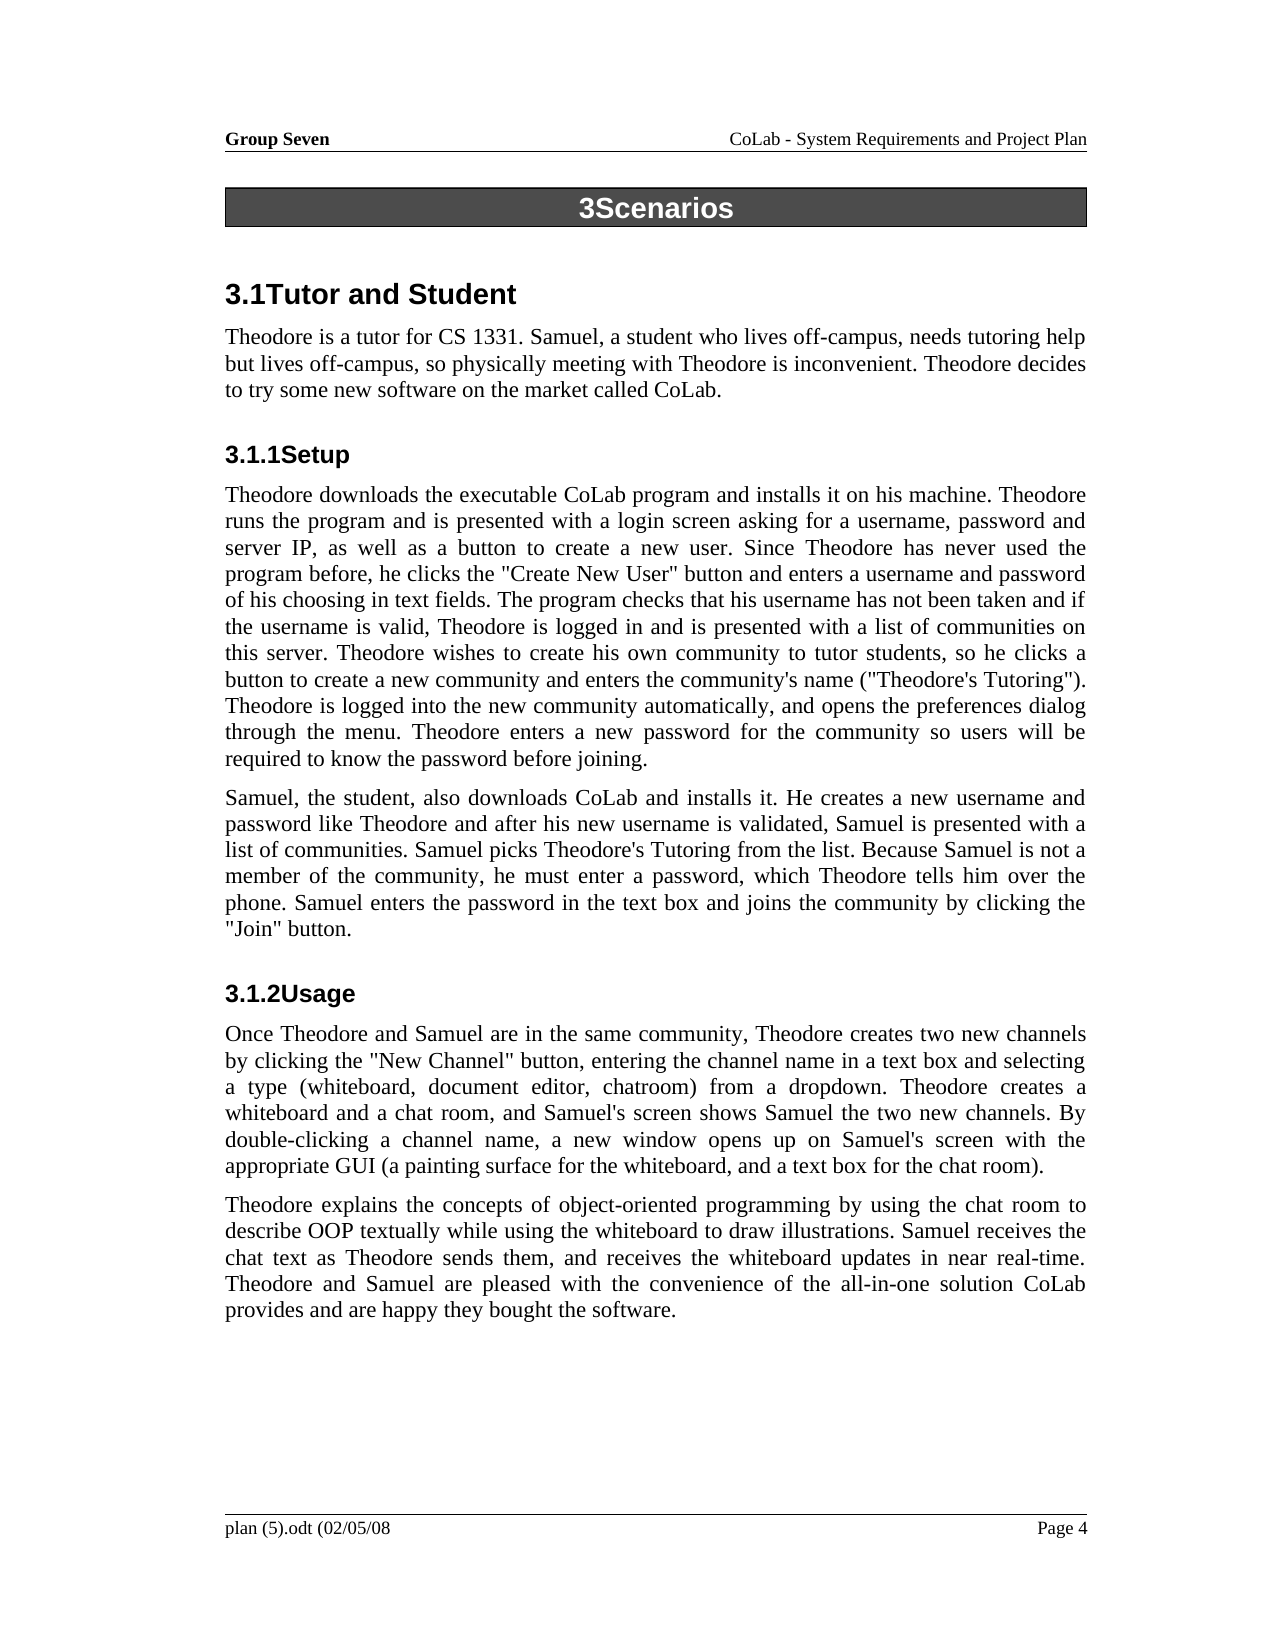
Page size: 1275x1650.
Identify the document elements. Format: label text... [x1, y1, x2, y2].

text Theodore is a tutor for CS 1331. Samuel, a student who lives off-campus, needs tutoring help but lives off-campus, so physically meeting with Theodore is inconvenient. Theodore decides to try some new software on the market called CoLab. [225, 323, 1087, 402]
text Samuel, the student, also downloads CoLab and installs it. He creates a new username and password like Theodore and after his new username is validated, Samuel is presented with a list of communities. Samuel picks Theodore's Tutoring from the list. Because Samuel is not a member of the community, he must enter a password, which Theodore tells him over the phone. Samuel enters the password in the text box and joins the community by clicking the "Join" button. [225, 783, 1087, 942]
text Theodore explains the concepts of object-oriented programming by using the chat room to describe OOP textually while using the whiteboard to draw illustrations. Samuel receives the chat text as Theodore sends them, and receives the whiteboard updates in near real-time. Theodore and Samuel are pleased with the convenience of the all-in-one solution CoLab provides and are happy they bought the software. [225, 1191, 1087, 1323]
text Theodore downloads the executable CoLab program and installs it on his machine. Theodore runs the program and is presented with a login screen asking for a username, password and server IP, as well as a button to create a new user. Since Theodore has never used the program before, he clicks the "Create New User" button and enters a username and password of his choosing in text fields. The program checks that his username has not been taken and if the username is valid, Theodore is logged in and is presented with a list of communities on this server. Theodore wishes to create his own community to tutor students, so he clicks a button to create a new community and enters the community's name ("Theodore's Tutoring"). Theodore is logged into the new community automatically, and opens the preferences dialog through the menu. Theodore enters a new password for the community so users will be required to know the password before joining. [225, 481, 1087, 771]
subtitle Scenarios [226, 189, 1086, 226]
subtitle Usage [225, 979, 1087, 1008]
subtitle Setup [225, 440, 1087, 469]
text Once Theodore and Samuel are in the same community, Theodore creates two new channels by clicking the "New Channel" button, entering the channel name in a text box and selecting a type (whiteboard, document editor, chatroom) from a dropdown. Theodore creates a whiteboard and a chat room, and Samuel's screen shows Samuel the two new channels. By double-clicking a channel name, a new window opens up on Samuel's screen with the appropriate GUI (a painting surface for the whiteboard, and a text box for the chat room). [225, 1020, 1087, 1178]
subtitle Tutor and Student [225, 277, 1087, 311]
